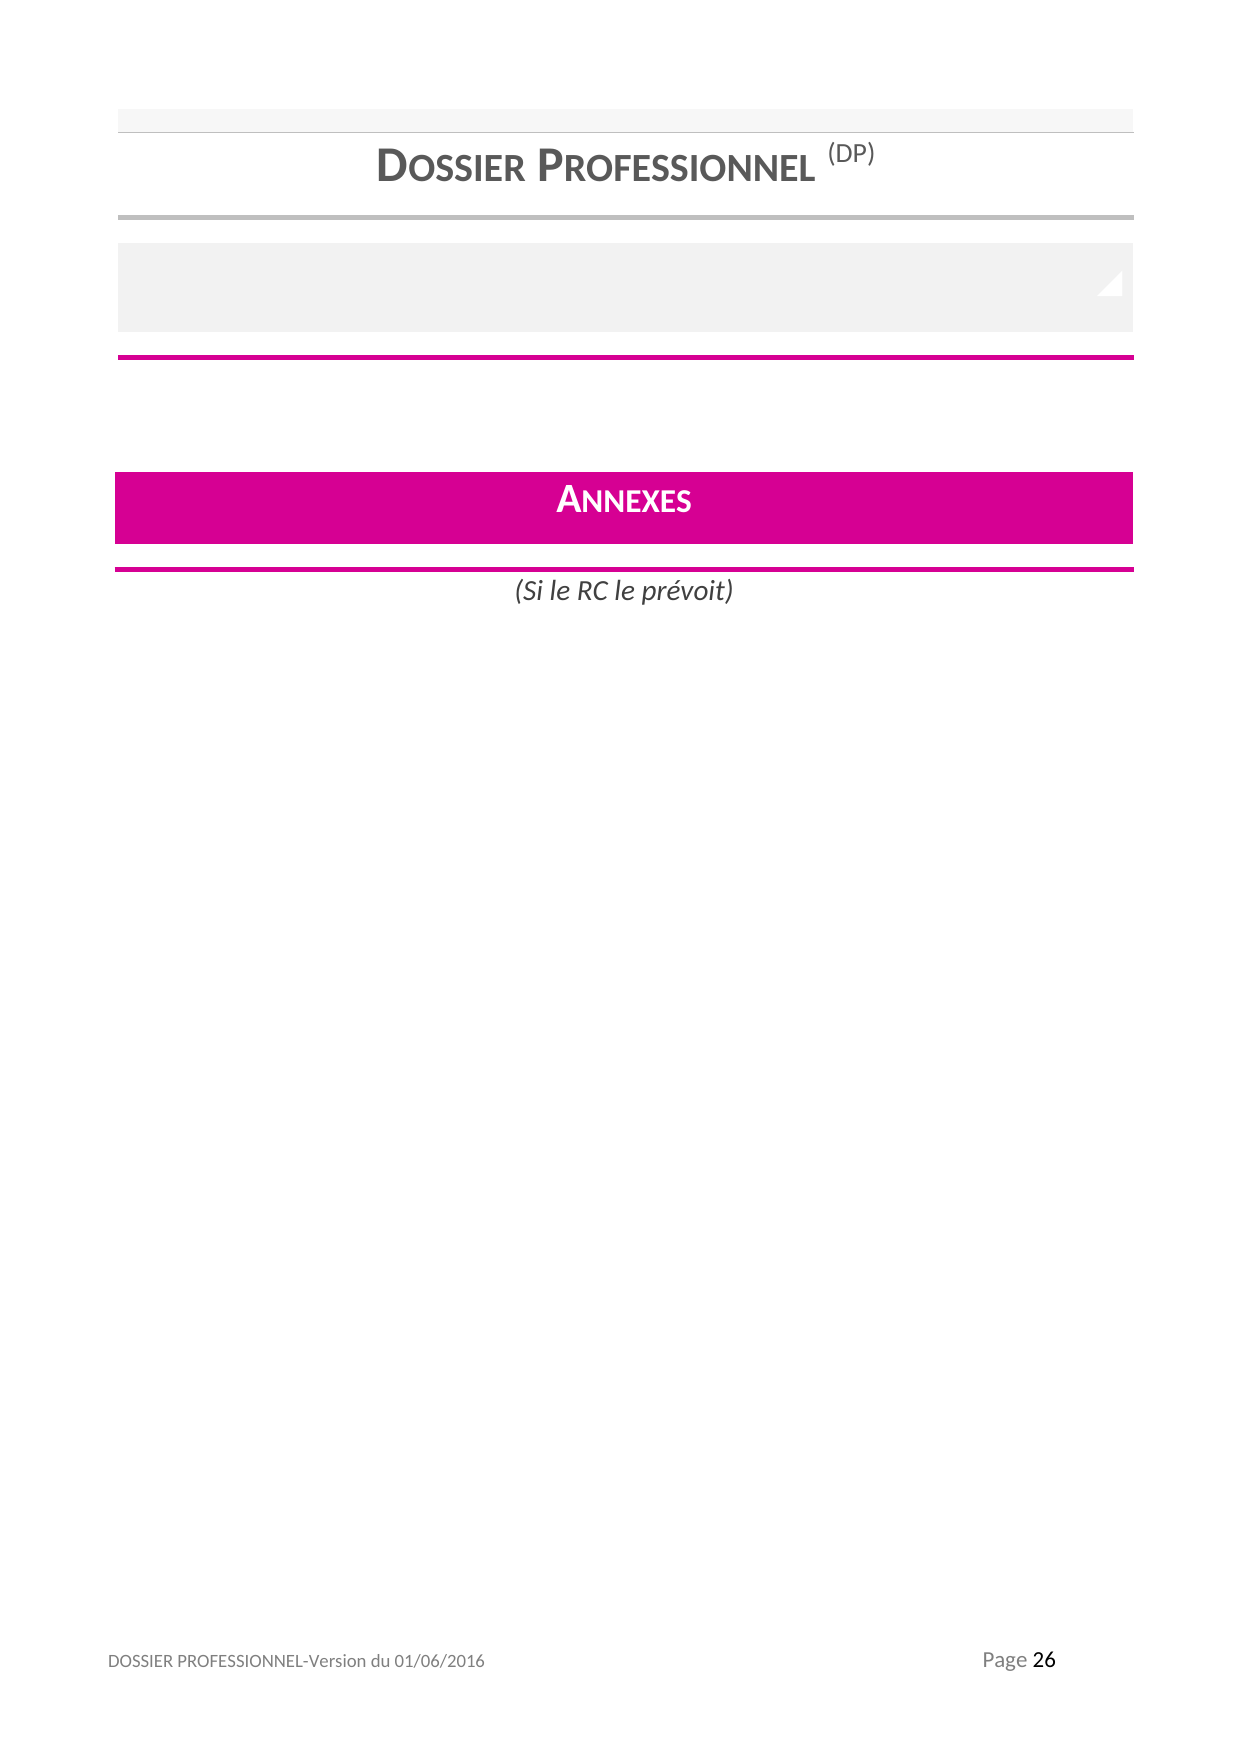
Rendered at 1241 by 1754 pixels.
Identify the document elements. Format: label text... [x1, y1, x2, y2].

table_cell [115, 650, 1133, 733]
table_header Annexes [115, 472, 1133, 544]
table_cell (Si le RC le prévoit) [115, 572, 1133, 650]
table_cell [115, 544, 1133, 567]
